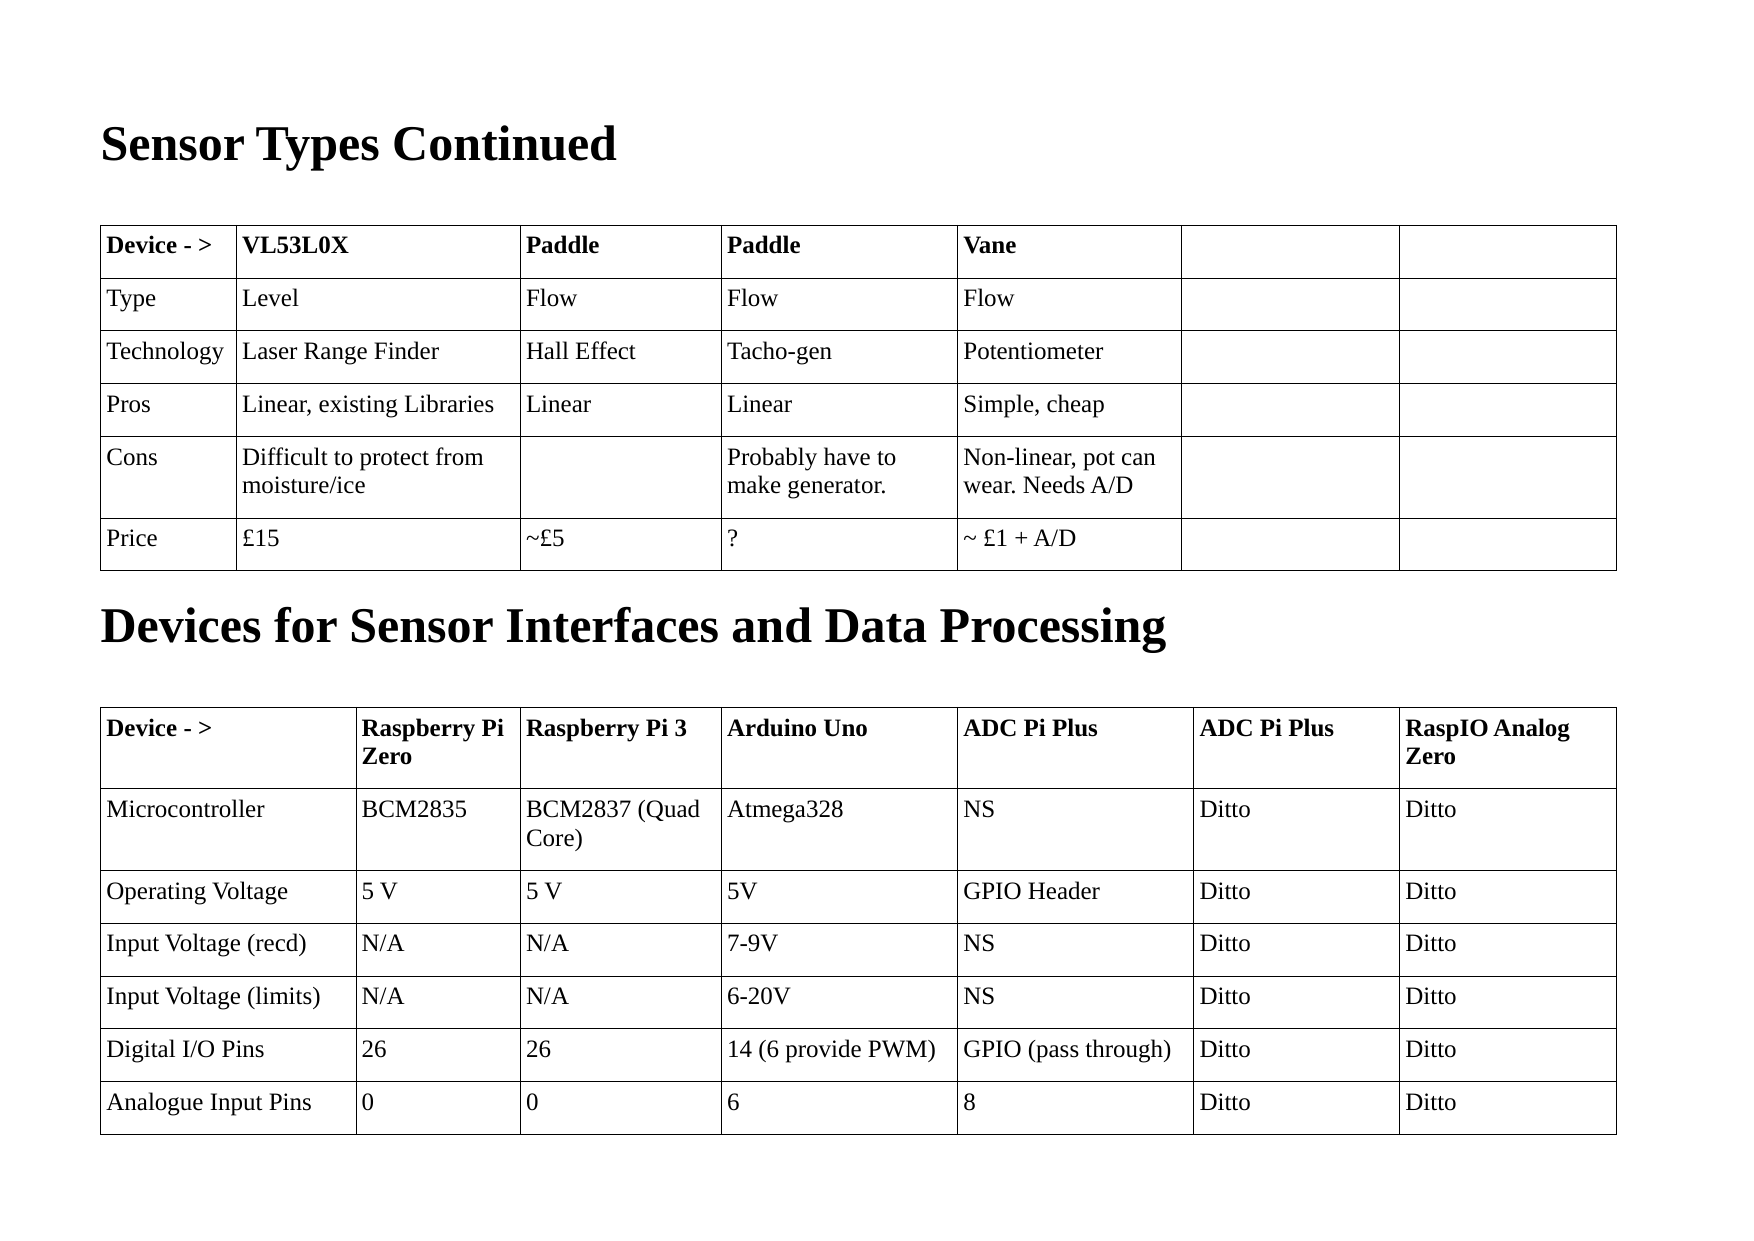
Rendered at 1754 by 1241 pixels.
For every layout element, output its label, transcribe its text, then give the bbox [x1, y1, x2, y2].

table_cell Flow [958, 279, 1181, 330]
table_cell 8 [958, 1082, 1193, 1134]
table_cell Pros [101, 384, 236, 436]
table_cell Ditto [1194, 871, 1399, 923]
table_header Paddle [722, 226, 957, 278]
table_cell ? [722, 519, 957, 570]
table_cell Potentiometer [958, 331, 1181, 383]
table_cell Ditto [1194, 1029, 1399, 1081]
table_cell Flow [722, 279, 957, 330]
table_cell Simple, cheap [958, 384, 1181, 436]
table_cell Digital I/O Pins [101, 1029, 356, 1081]
subtitle Sensor Types Continued [100, 113, 1653, 171]
table_cell Non-linear, pot can wear. Needs A/D [958, 437, 1181, 518]
table_cell [1400, 437, 1616, 518]
table_header [1182, 226, 1399, 278]
table_cell GPIO (pass through) [958, 1029, 1193, 1081]
table_cell Type [101, 279, 236, 330]
table_header ADC Pi Plus [1194, 708, 1399, 788]
table_cell Linear [722, 384, 957, 436]
table_header Raspberry Pi Zero [357, 708, 520, 788]
table_cell Flow [521, 279, 721, 330]
table_cell Ditto [1194, 977, 1399, 1028]
table_cell Linear, existing Libraries [237, 384, 520, 436]
table_cell 6-20V [722, 977, 957, 1028]
table_cell Ditto [1194, 924, 1399, 976]
table_cell 14 (6 provide PWM) [722, 1029, 957, 1081]
table_cell [1182, 519, 1399, 570]
table_cell [1182, 331, 1399, 383]
table_header VL53L0X [237, 226, 520, 278]
table_header RaspIO Analog Zero [1400, 708, 1616, 788]
table_header Paddle [521, 226, 721, 278]
table_cell [1400, 384, 1616, 436]
table_cell 5 V [521, 871, 721, 923]
table_cell N/A [521, 977, 721, 1028]
table_cell N/A [357, 977, 520, 1028]
table_cell Ditto [1400, 789, 1616, 870]
table_cell 7-9V [722, 924, 957, 976]
table_cell ~£5 [521, 519, 721, 570]
table_cell NS [958, 789, 1193, 870]
table_cell 0 [357, 1082, 520, 1134]
table_cell Probably have to make generator. [722, 437, 957, 518]
table_cell [1400, 279, 1616, 330]
table_cell Ditto [1400, 1082, 1616, 1134]
table_cell Input Voltage (limits) [101, 977, 356, 1028]
table_header Device - > [101, 226, 236, 278]
table_cell Operating Voltage [101, 871, 356, 923]
table_cell Ditto [1194, 1082, 1399, 1134]
table_cell Ditto [1400, 1029, 1616, 1081]
table_cell N/A [521, 924, 721, 976]
table_header Raspberry Pi 3 [521, 708, 721, 788]
table_cell [1182, 384, 1399, 436]
table_cell Price [101, 519, 236, 570]
table_cell Input Voltage (recd) [101, 924, 356, 976]
table_cell £15 [237, 519, 520, 570]
table_header Device - > [101, 708, 356, 788]
table_cell Technology [101, 331, 236, 383]
table_cell Cons [101, 437, 236, 518]
table_cell [1400, 331, 1616, 383]
table_cell 26 [357, 1029, 520, 1081]
table_cell Ditto [1400, 977, 1616, 1028]
table_header [1400, 226, 1616, 278]
table_cell 6 [722, 1082, 957, 1134]
table_cell Level [237, 279, 520, 330]
table_cell [1400, 519, 1616, 570]
table_cell Ditto [1400, 924, 1616, 976]
table_cell Analogue Input Pins [101, 1082, 356, 1134]
table_header Arduino Uno [722, 708, 957, 788]
table_cell 5 V [357, 871, 520, 923]
table_cell GPIO Header [958, 871, 1193, 923]
table_cell [1182, 279, 1399, 330]
table_cell BCM2837 (Quad Core) [521, 789, 721, 870]
table_cell 0 [521, 1082, 721, 1134]
table_header ADC Pi Plus [958, 708, 1193, 788]
table_cell Laser Range Finder [237, 331, 520, 383]
table_cell 5V [722, 871, 957, 923]
table_cell Tacho-gen [722, 331, 957, 383]
table_cell BCM2835 [357, 789, 520, 870]
table_cell Hall Effect [521, 331, 721, 383]
table_cell [1182, 437, 1399, 518]
table_cell N/A [357, 924, 520, 976]
table_header Vane [958, 226, 1181, 278]
table_cell Linear [521, 384, 721, 436]
table_cell 26 [521, 1029, 721, 1081]
table_cell Microcontroller [101, 789, 356, 870]
table_cell ~ £1 + A/D [958, 519, 1181, 570]
table_cell Difficult to protect from moisture/ice [237, 437, 520, 518]
table_cell [521, 437, 721, 518]
table_cell Ditto [1194, 789, 1399, 870]
subtitle Devices for Sensor Interfaces and Data Processing [100, 596, 1653, 653]
table_cell Ditto [1400, 871, 1616, 923]
table_cell NS [958, 977, 1193, 1028]
table_cell Atmega328 [722, 789, 957, 870]
table_cell NS [958, 924, 1193, 976]
